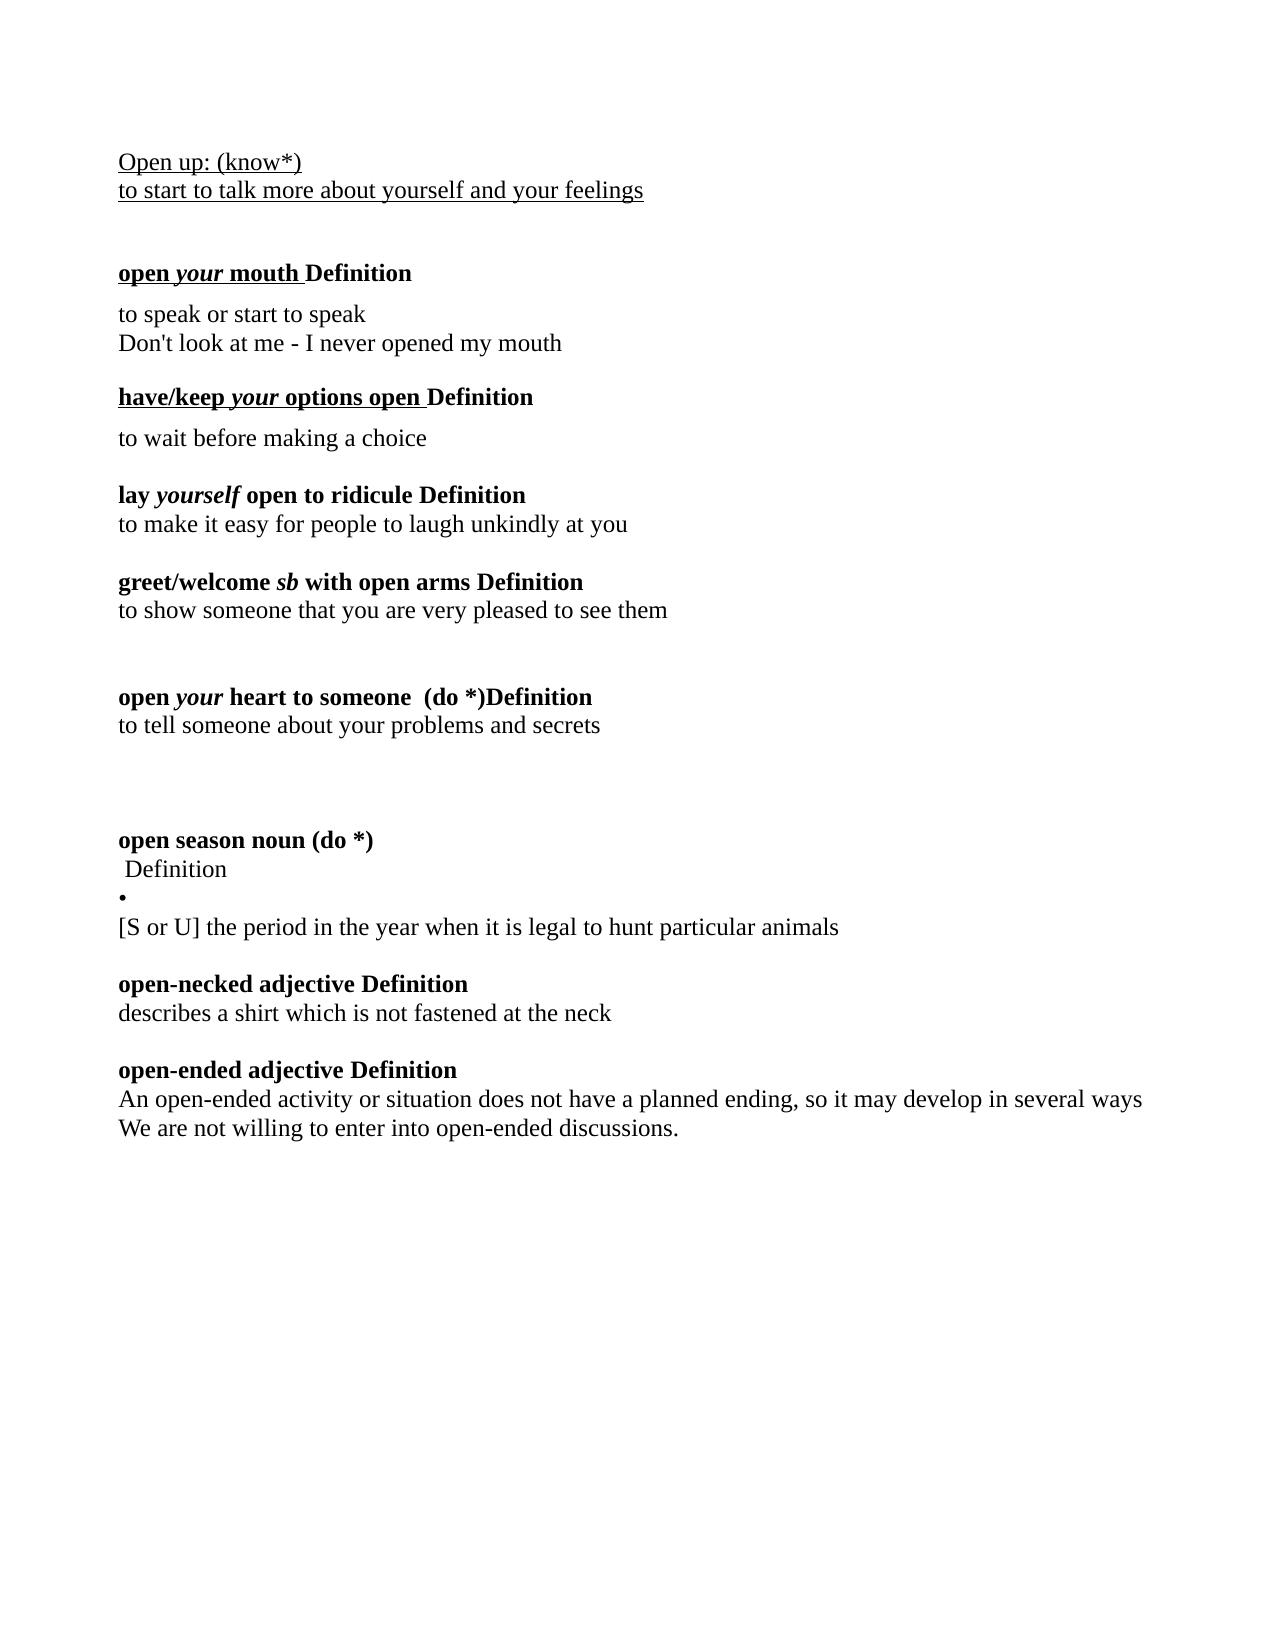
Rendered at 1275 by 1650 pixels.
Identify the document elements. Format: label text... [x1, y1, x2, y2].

text We are not willing to enter into open-ended discussions. [118, 1113, 1157, 1142]
subtitle greet/welcome sb with open arms Definition [118, 567, 1157, 596]
subtitle open your heart to someone (do *)Definition [118, 682, 1157, 711]
text to show someone that you are very pleased to see them [118, 596, 1157, 624]
subtitle open season noun (do *) [118, 826, 1157, 854]
subtitle lay yourself open to ridicule Definition [118, 481, 1157, 509]
subtitle open-necked adjective Definition [118, 969, 1157, 998]
text Don't look at me - I never opened my mouth [118, 328, 1157, 357]
text to start to talk more about yourself and your feelings [118, 176, 1157, 204]
text • [118, 883, 1157, 912]
subtitle open your mouth Definition [118, 258, 1157, 287]
text to speak or start to speak [118, 299, 1157, 328]
text Open up: (know*) [118, 147, 1157, 176]
text [S or U] the period in the year when it is legal to hunt particular animals [118, 912, 1157, 941]
text An open-ended activity or situation does not have a planned ending, so it may develop in several ways [118, 1084, 1157, 1113]
subtitle have/keep your options open Definition [118, 382, 1157, 411]
text describes a shirt which is not fastened at the neck [118, 998, 1157, 1027]
text Definition [118, 854, 1157, 883]
text to wait before making a choice [118, 423, 1157, 452]
text to tell someone about your problems and secrets [118, 711, 1157, 739]
text to make it easy for people to laugh unkindly at you [118, 509, 1157, 538]
subtitle open-ended adjective Definition [118, 1056, 1157, 1084]
